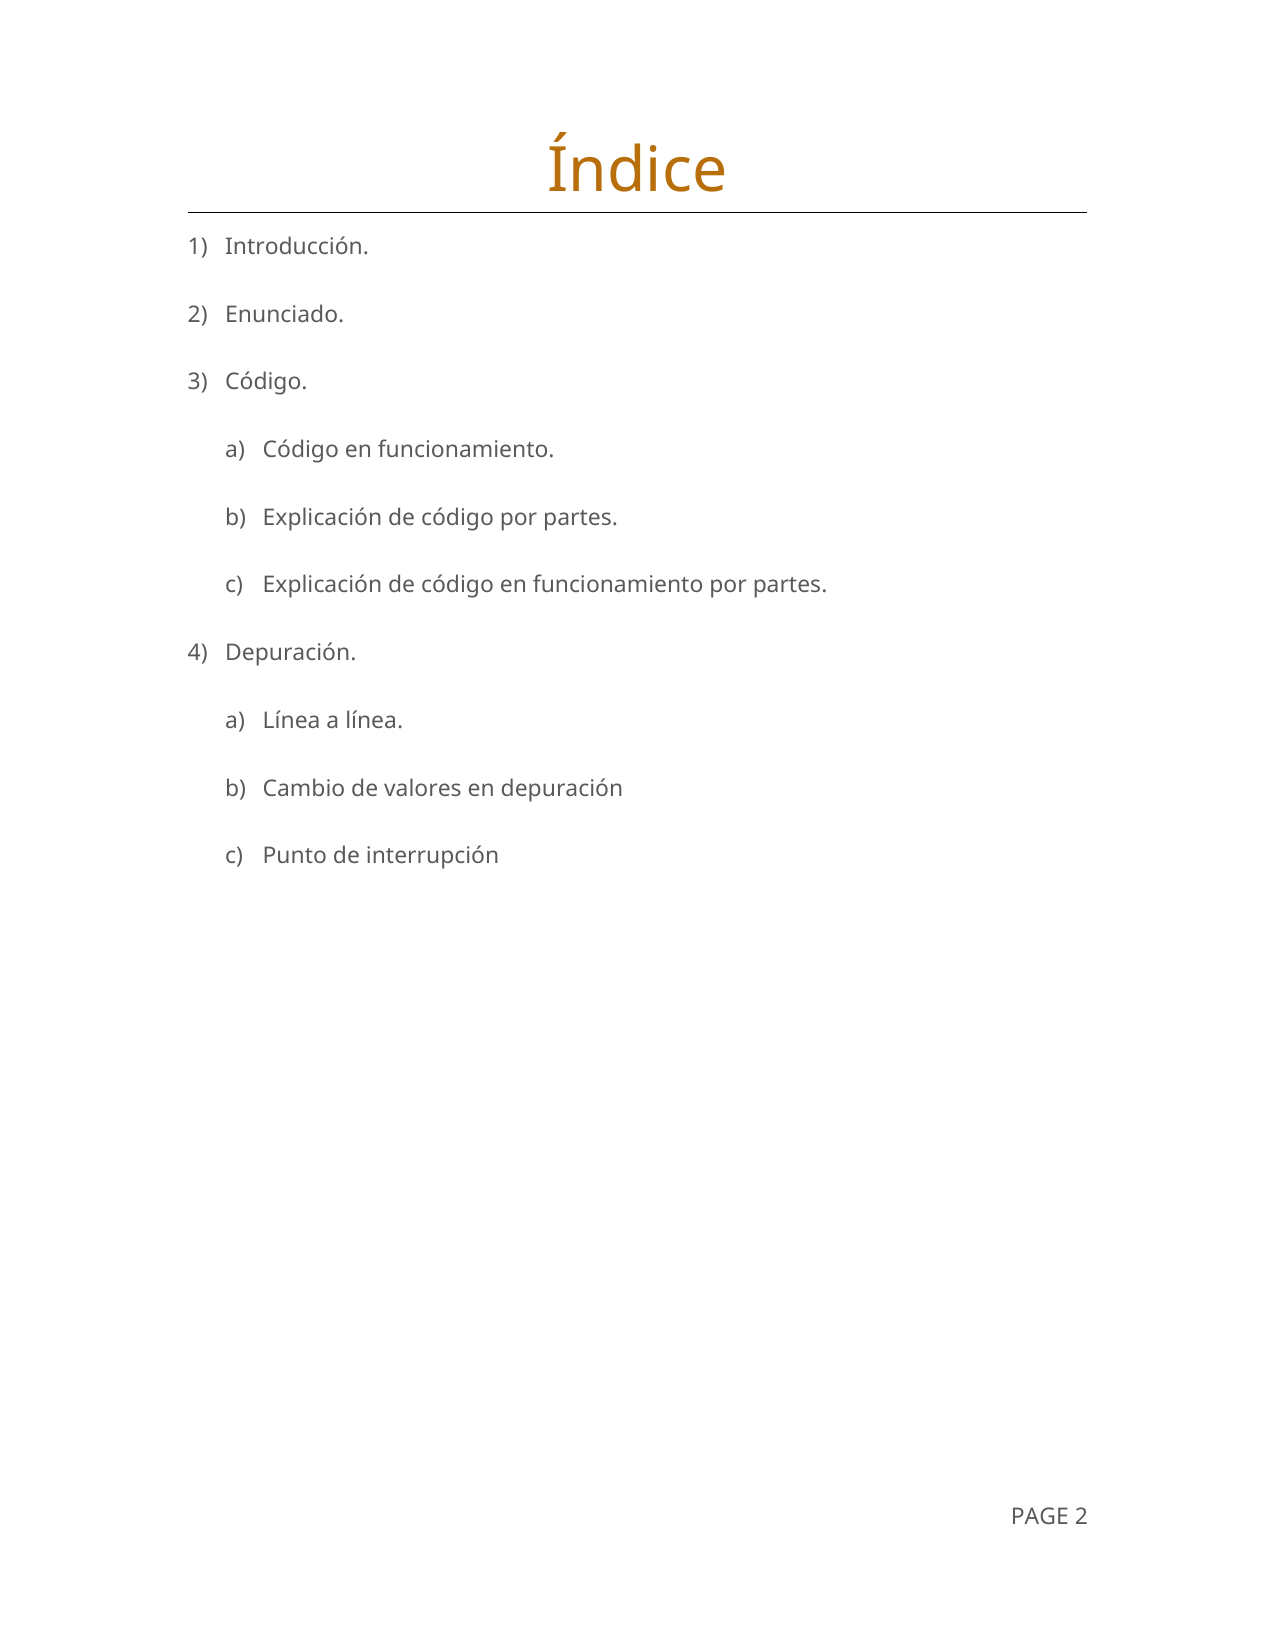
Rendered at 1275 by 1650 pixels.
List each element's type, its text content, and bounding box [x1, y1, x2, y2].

list Explicación de código por partes. [225, 501, 1087, 532]
list Depuración. [187, 636, 1087, 667]
title Índice [187, 125, 1087, 213]
list Punto de interrupción [225, 839, 1087, 871]
list Explicación de código en funcionamiento por partes. [225, 568, 1087, 600]
list Código en funcionamiento. [225, 433, 1087, 464]
list Introducción. [187, 230, 1087, 261]
list Cambio de valores en depuración [225, 772, 1087, 803]
list Línea a línea. [225, 704, 1087, 735]
list Código. [187, 365, 1087, 397]
list Enunciado. [187, 298, 1087, 329]
